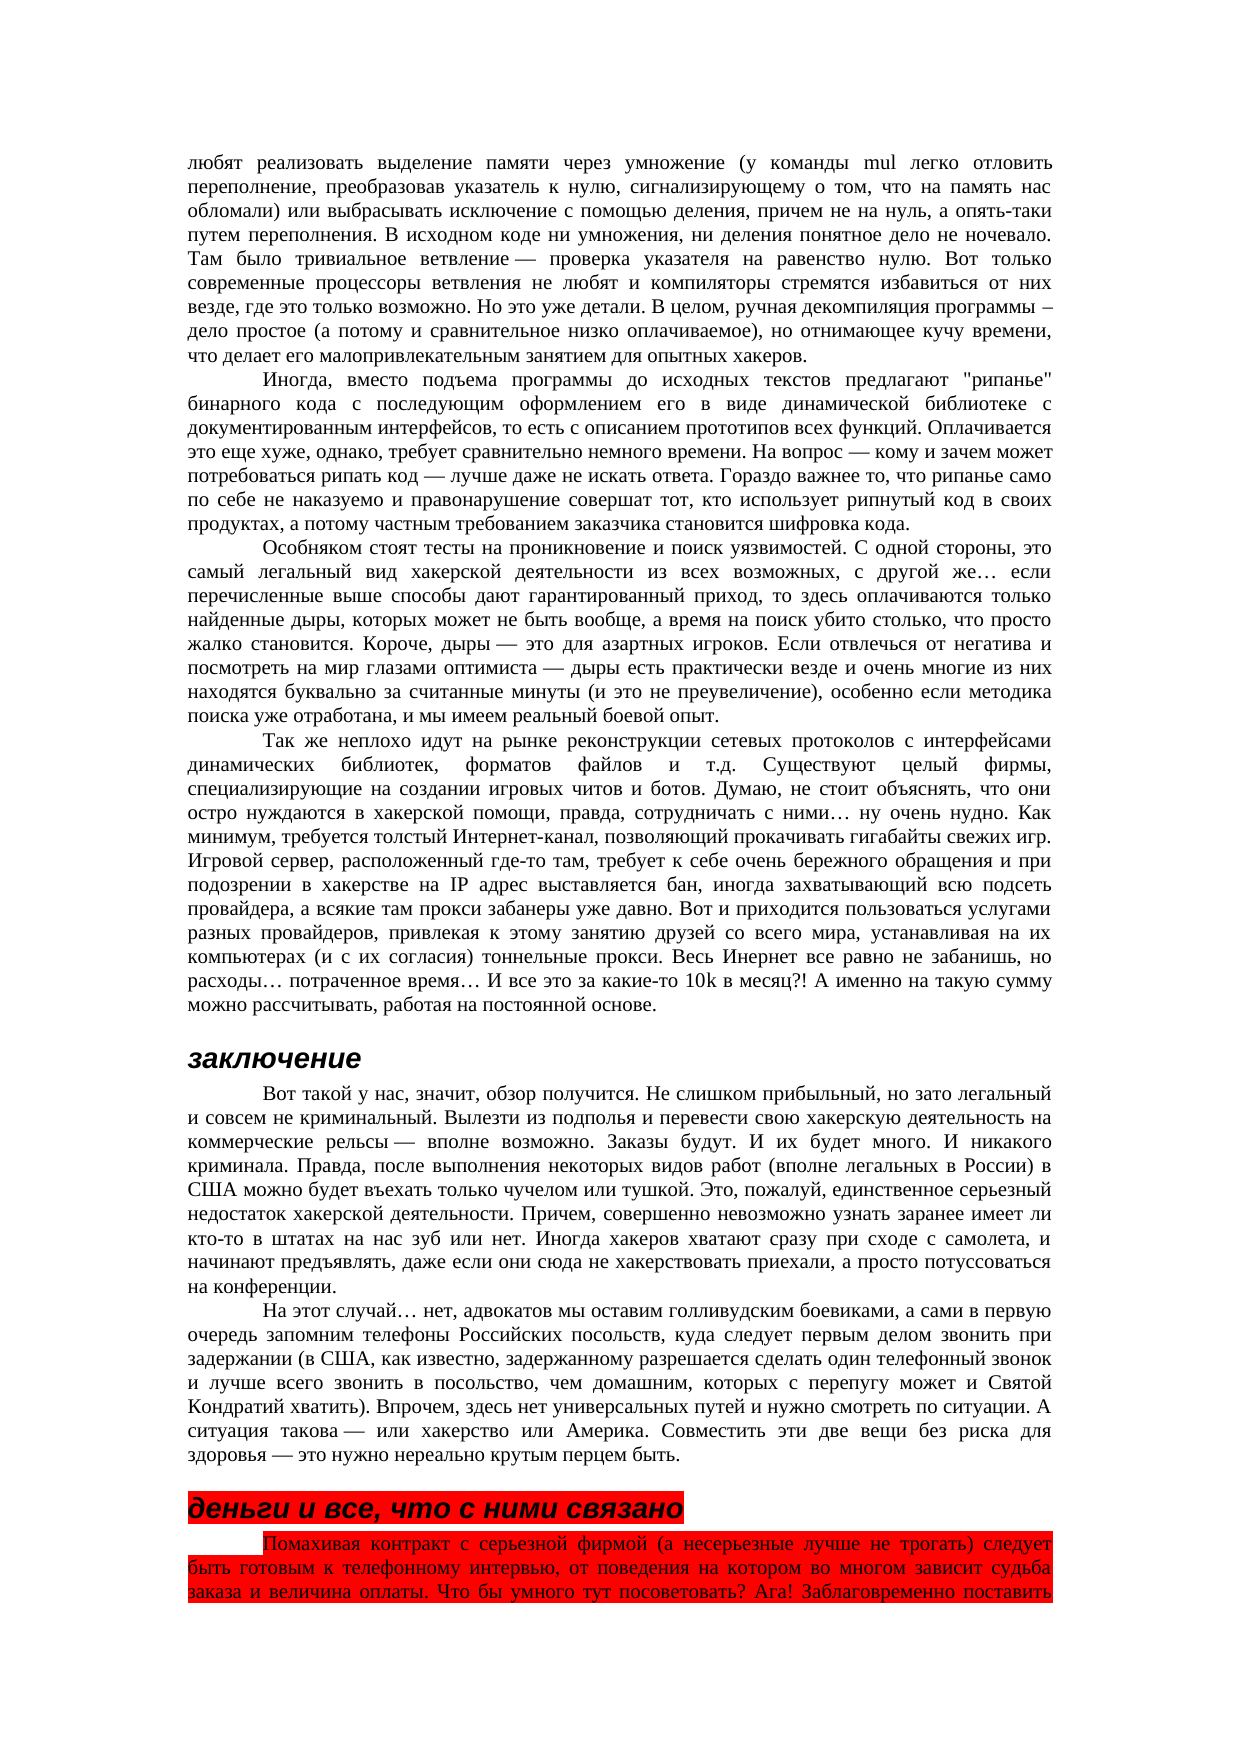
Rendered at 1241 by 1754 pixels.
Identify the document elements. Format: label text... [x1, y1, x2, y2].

text Вот такой у нас, значит, обзор получится. Не слишком прибыльный, но зато легальный и совсем не криминальный. Вылезти из подполья и перевести свою хакерскую деятельность на коммерческие рельсы — вполне возможно. Заказы будут. И их будет много. И никакого криминала. Правда, после выполнения некоторых видов работ (вполне легальных в России) в США можно будет въехать только чучелом или тушкой. Это, пожалуй, единственное серьезный недостаток хакерской деятельности. Причем, совершенно невозможно узнать заранее имеет ли кто-то в штатах на нас зуб или нет. Иногда хакеров хватают сразу при сходе с самолета, и начинают предъявлять, даже если они сюда не хакерствовать приехали, а просто потуссоваться на конференции. [187, 1081, 1053, 1298]
text Так же неплохо идут на рынке реконструкции сетевых протоколов с интерфейсами динамических библиотек, форматов файлов и т.д. Существуют целый фирмы, специализирующие на создании игровых читов и ботов. Думаю, не стоит объяснять, что они остро нуждаются в хакерской помощи, правда, сотрудничать с ними… ну очень нудно. Как минимум, требуется толстый Интернет-канал, позволяющий прокачивать гигабайты свежих игр. Игровой сервер, расположенный где-то там, требует к себе очень бережного обращения и при подозрении в хакерстве на IP адрес выставляется бан, иногда захватывающий всю подсеть провайдера, а всякие там прокси забанеры уже давно. Вот и приходится пользоваться услугами разных провайдеров, привлекая к этому занятию друзей со всего мира, устанавливая на их компьютерах (и с их согласия) тоннельные прокси. Весь Инернет все равно не забанишь, но расходы… потраченное время… И все это за какие-то 10k в месяц?! А именно на такую сумму можно рассчитывать, работая на постоянной основе. [187, 727, 1053, 1016]
text Иногда, вместо подъема программы до исходных текстов предлагают "рипанье" бинарного кода с последующим оформлением его в виде динамической библиотеке с документированным интерфейсов, то есть с описанием прототипов всех функций. Оплачивается это еще хуже, однако, требует сравнительно немного времени. На вопрос — кому и зачем может потребоваться рипать код — лучше даже не искать ответа. Гораздо важнее то, что рипанье само по себе не наказуемо и правонарушение совершат тот, кто использует рипнутый код в своих продуктах, а потому частным требованием заказчика становится шифровка кода. [187, 367, 1053, 535]
text Особняком стоят тесты на проникновение и поиск уязвимостей. С одной стороны, это самый легальный вид хакерской деятельности из всех возможных, с другой же… если перечисленные выше способы дают гарантированный приход, то здесь оплачиваются только найденные дыры, которых может не быть вообще, а время на поиск убито столько, что просто жалко становится. Короче, дыры — это для азартных игроков. Если отвлечься от негатива и посмотреть на мир глазами оптимиста — дыры есть практически везде и очень многие из них находятся буквально за считанные минуты (и это не преувеличение), особенно если методика поиска уже отработана, и мы имеем реальный боевой опыт. [187, 535, 1053, 727]
text На этот случай… нет, адвокатов мы оставим голливудским боевиками, а сами в первую очередь запомним телефоны Российских посольств, куда следует первым делом звонить при задержании (в США, как известно, задержанному разрешается сделать один телефонный звонок и лучше всего звонить в посольство, чем домашним, которых с перепугу может и Святой Кондратий хватить). Впрочем, здесь нет универсальных путей и нужно смотреть по ситуации. А ситуация такова — или хакерство или Америка. Совместить эти две вещи без риска для здоровья — это нужно нереально крутым перцем быть. [187, 1298, 1053, 1466]
text Помахивая контракт с серьезной фирмой (а несерьезные лучше не трогать) следует быть готовым к телефонному интервью, от поведения на котором во многом зависит судьба заказа и величина оплаты. Что бы умного тут посоветовать? Ага! Заблаговременно поставить [187, 1531, 1053, 1603]
text любят реализовать выделение памяти через умножение (у команды mul легко отловить переполнение, преобразовав указатель к нулю, сигнализирующему о том, что на память нас обломали) или выбрасывать исключение с помощью деления, причем не на нуль, а опять-таки путем переполнения. В исходном коде ни умножения, ни деления понятное дело не ночевало. Там было тривиальное ветвление — проверка указателя на равенство нулю. Вот только современные процессоры ветвления не любят и компиляторы стремятся избавиться от них везде, где это только возможно. Но это уже детали. В целом, ручная декомпиляция программы – дело простое (а потому и сравнительное низко оплачиваемое), но отнимающее кучу времени, что делает его малопривлекательным занятием для опытных хакеров. [187, 150, 1053, 367]
subtitle деньги и все, что с ними связано [187, 1491, 1053, 1524]
subtitle заключение [187, 1041, 1053, 1075]
